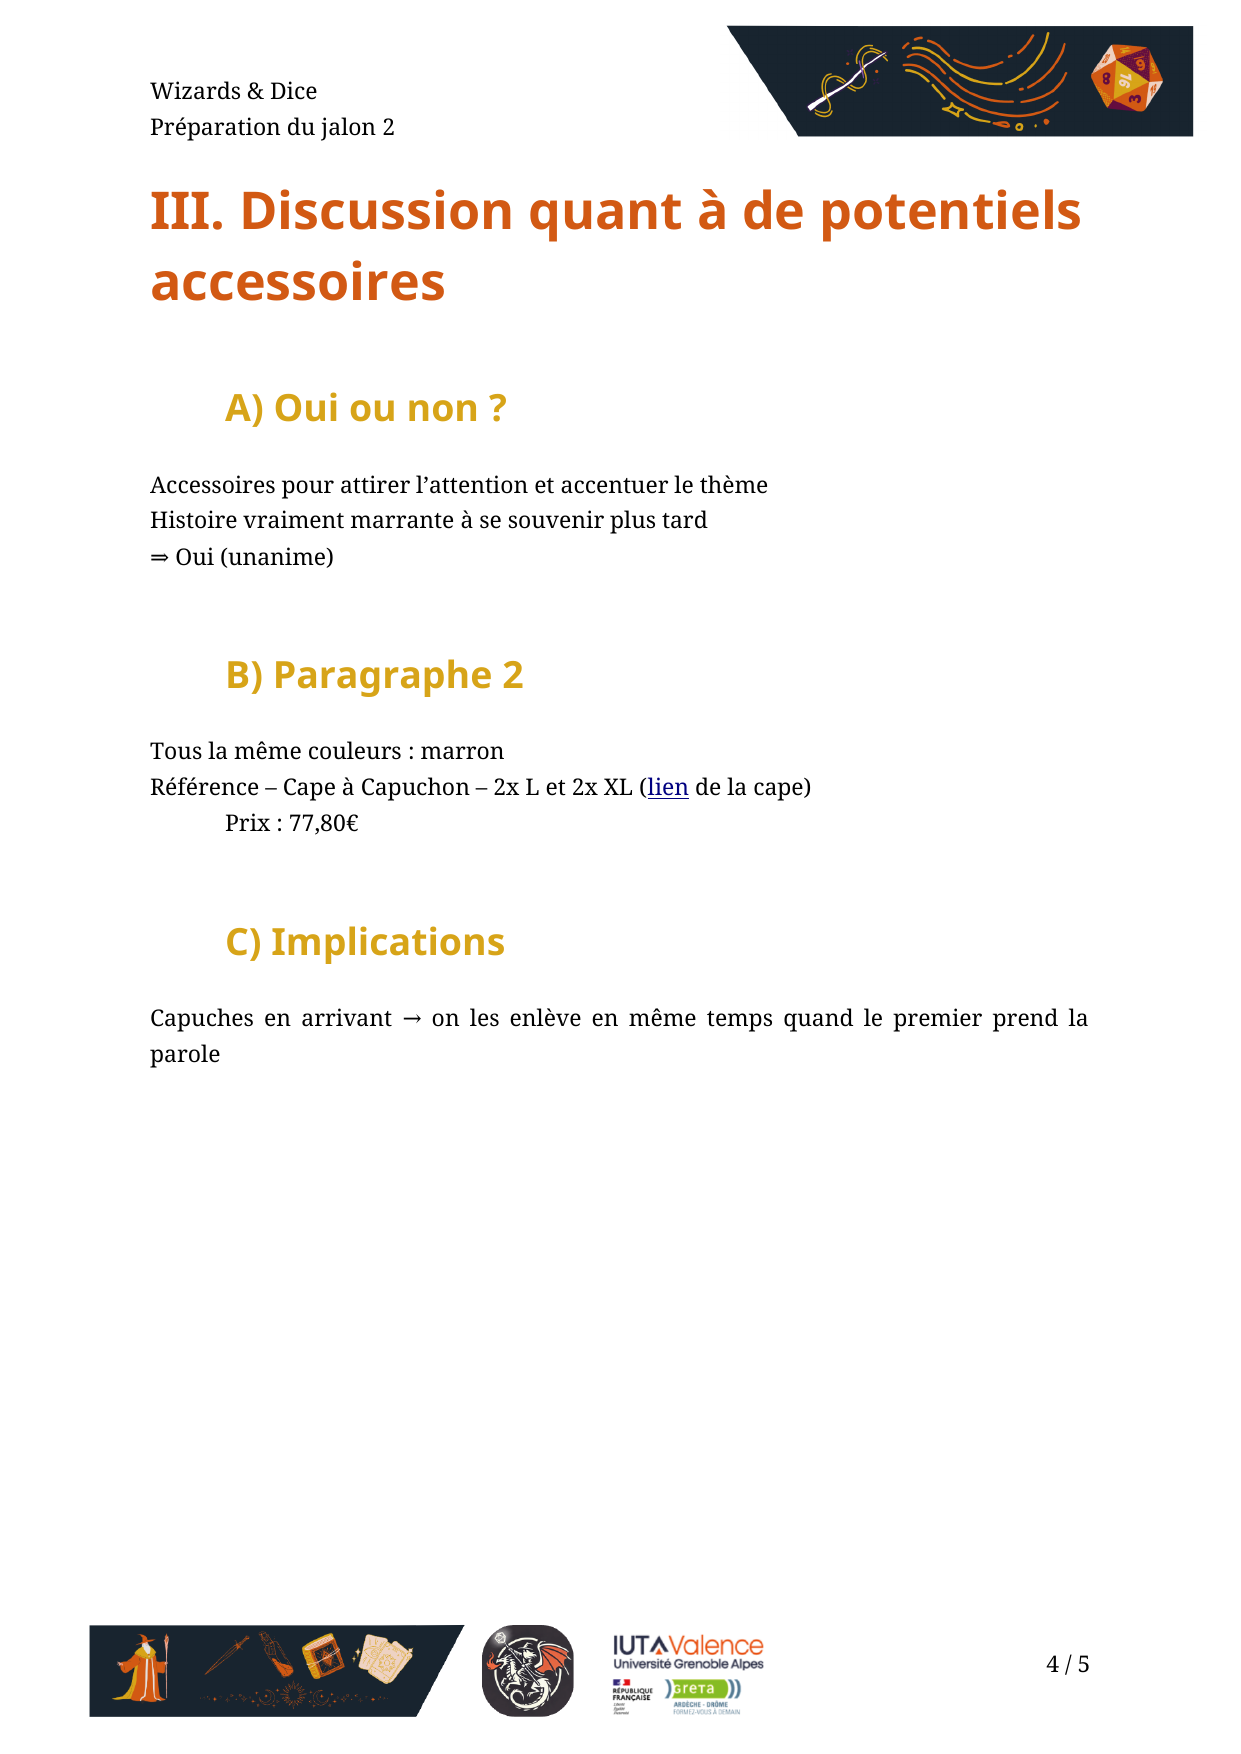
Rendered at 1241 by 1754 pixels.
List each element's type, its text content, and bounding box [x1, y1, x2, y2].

subtitle B) Paragraphe 2 [225, 648, 1090, 699]
text Capuches en arrivant → on les enlève en même temps quand le premier prend la parole [150, 1002, 1090, 1069]
subtitle III. Discussion quant à de potentiels accessoires [150, 174, 1090, 316]
text Référence – Cape à Capuchon – 2x L et 2x XL (lien de la cape) [150, 771, 1090, 802]
text Accessoires pour attirer l’attention et accentuer le thème [150, 468, 1090, 500]
subtitle A) Oui ou non ? [225, 382, 1090, 433]
picture [81, 1614, 788, 1726]
text Histoire vraiment marrante à se souvenir plus tard [150, 504, 1090, 536]
picture [720, 22, 1208, 140]
text Prix : 77,80€ [150, 807, 1090, 838]
subtitle C) Implications [225, 915, 1090, 966]
text ⇒ Oui (unanime) [150, 540, 1090, 572]
text Tous la même couleurs : marron [150, 735, 1090, 766]
